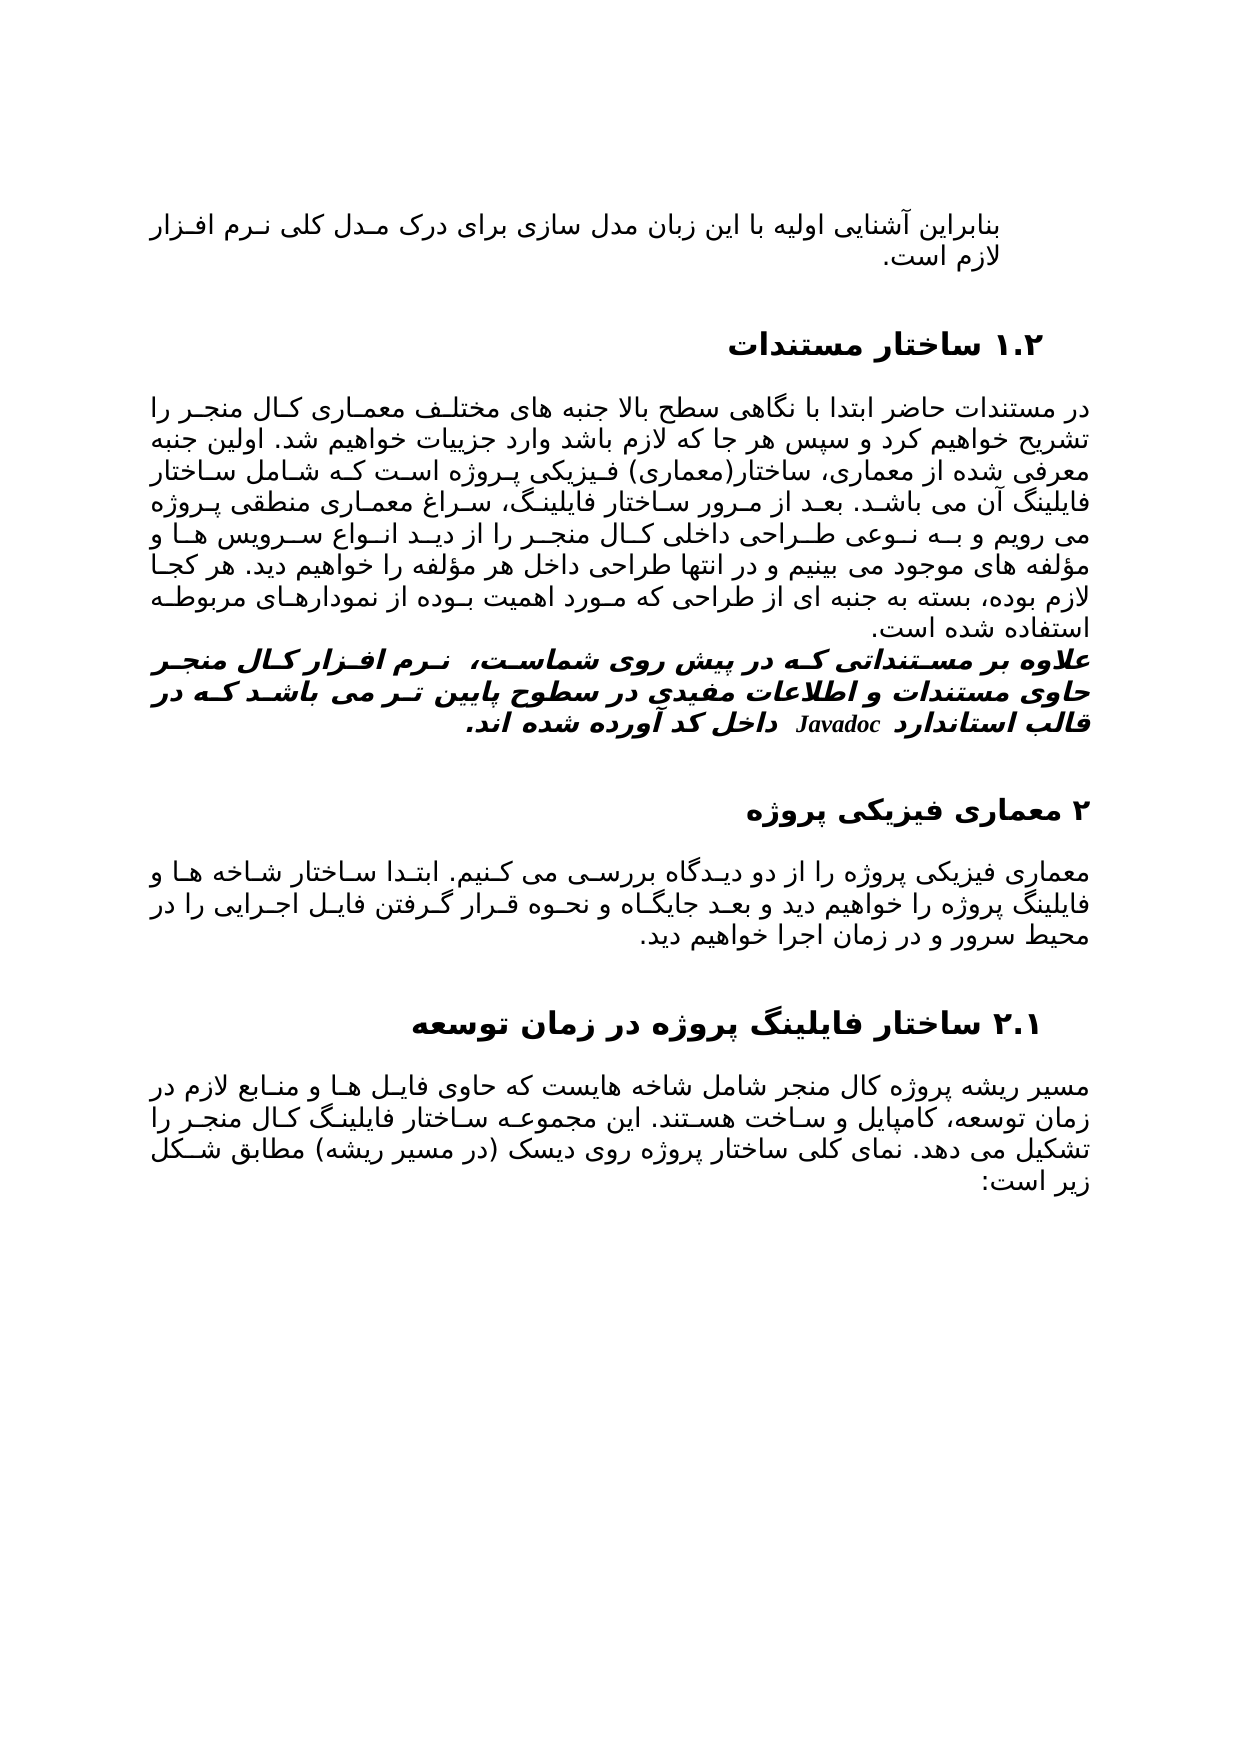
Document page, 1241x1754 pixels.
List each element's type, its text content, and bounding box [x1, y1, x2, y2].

text معماری فیزیکی پروژه را از دو دیدگاه بررسی می کنیم. ابتدا ساختار شاخه ها و فایلینگ پروژه را خواهیم دید و بعد جایگاه و نحوه قرار گرفتن فایل اجرایی را در محیط سرور و در زمان اجرا خواهیم دید. [150, 856, 1091, 951]
text ۲ معماری فیزیکی پروژه [150, 793, 1091, 827]
text علاوه بر مستنداتی که در پیش روی شماست، نرم افزار کال منجر حاوی مستندات و اطلاعات مفیدی در سطوح پایین تر می باشد که در قالب استاندارد Javadoc داخل کد آورده شده اند. [150, 644, 1091, 739]
text ۲.۱ ساختار فایلینگ پروژه در زمان توسعه [150, 1005, 1091, 1042]
list آشنایی با زبان مدل سازی UML: برای نمایش نمودار های مدل کال منجر در بخش های مختلف، از نمودار های UML 2.0 استفاده شده است. بنابراین آشنایی اولیه با این زبان مدل سازی برای درک مدل کلی نرم افزار لازم است. [150, 209, 1048, 272]
text مسیر ریشه پروژه کال منجر شامل شاخه هایست که حاوی فایل ها و منابع لازم در زمان توسعه، کامپایل و ساخت هستند. این مجموعه ساختار فایلینگ کال منجر را تشکیل می دهد. نمای کلی ساختار پروژه روی دیسک (در مسیر ریشه) مطابق شکل زیر است: [150, 1071, 1091, 1197]
text در مستندات حاضر ابتدا با نگاهی سطح بالا جنبه های مختلف معماری کال منجر را تشریح خواهیم کرد و سپس هر جا که لازم باشد وارد جزییات خواهیم شد. اولین جنبه معرفی شده از معماری، ساختار(معماری) فیزیکی پروژه است که شامل ساختار فایلینگ آن می باشد. بعد از مرور ساختار فایلینگ، سراغ معماری منطقی پروژه می رویم و به نوعی طراحی داخلی کال منجر را از دید انواع سرویس ها و مؤلفه های موجود می بینیم و در انتها طراحی داخل هر مؤلفه را خواهیم دید. هر کجا لازم بوده، بسته به جنبه ای از طراحی که مورد اهمیت بوده از نمودارهای مربوطه استفاده شده است. [150, 392, 1091, 644]
text ۱.۲ ساختار مستندات [150, 326, 1091, 363]
